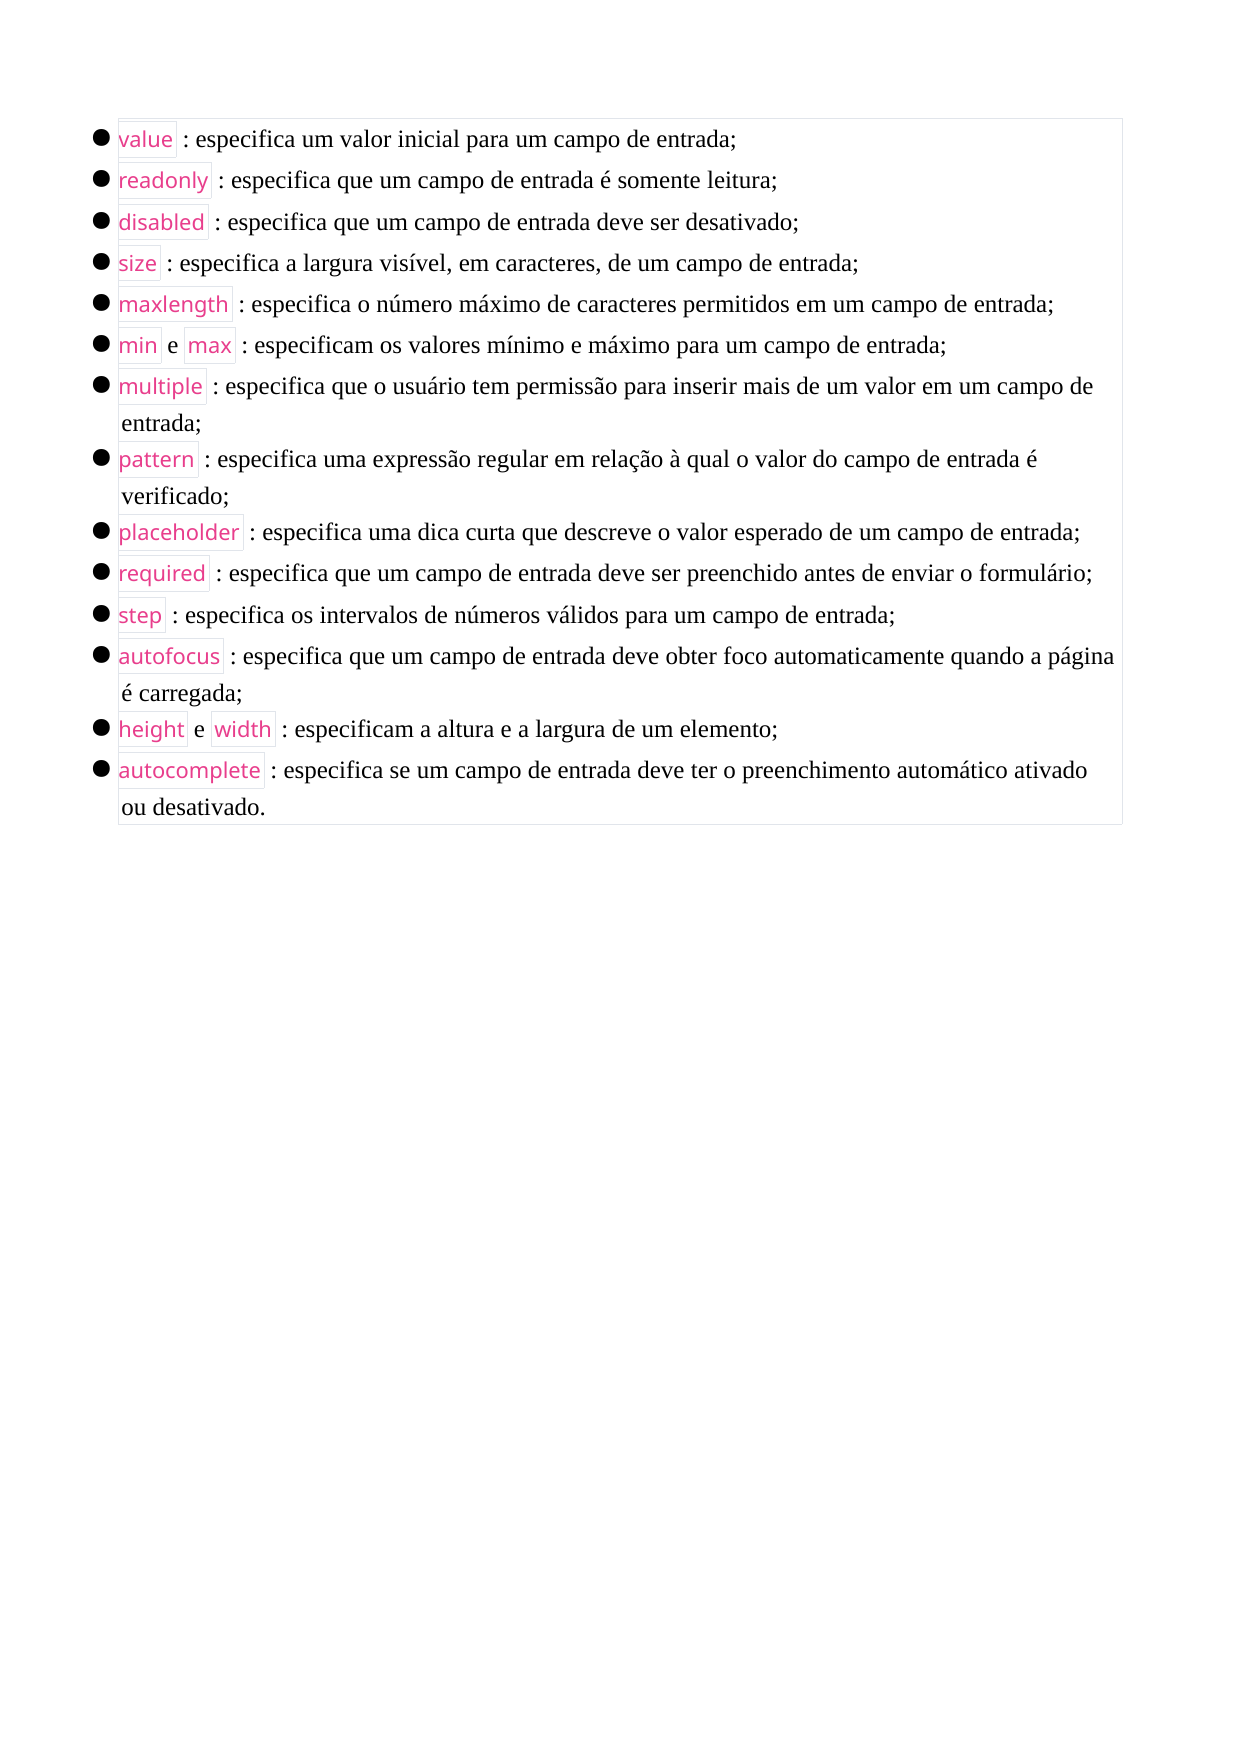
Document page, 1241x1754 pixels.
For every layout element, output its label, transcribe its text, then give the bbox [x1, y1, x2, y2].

list value : especifica um valor inicial para um campo de entrada; [119, 119, 1122, 157]
list maxlength : especifica o número máximo de caracteres permitidos em um campo de entrada; [119, 283, 1122, 322]
list autofocus : especifica que um campo de entrada deve obter foco automaticamente quando a página é carregada; [119, 635, 1122, 707]
list height e width : especificam a altura e a largura de um elemento; [119, 708, 1122, 747]
list autocomplete : especifica se um campo de entrada deve ter o preenchimento automático ativado ou desativado. [119, 749, 1122, 824]
list size : especifica a largura visível, em caracteres, de um campo de entrada; [119, 242, 1122, 280]
list step : especifica os intervalos de números válidos para um campo de entrada; [119, 593, 1122, 632]
list multiple : especifica que o usuário tem permissão para inserir mais de um valor em um campo de entrada; [119, 365, 1122, 437]
list placeholder : especifica uma dica curta que descreve o valor esperado de um campo de entrada; [119, 511, 1122, 550]
list required : especifica que um campo de entrada deve ser preenchido antes de enviar o formulário; [119, 552, 1122, 591]
list readonly : especifica que um campo de entrada é somente leitura; [119, 159, 1122, 198]
list pattern : especifica uma expressão regular em relação à qual o valor do campo de entrada é verificado; [119, 438, 1122, 510]
list min e max : especificam os valores mínimo e máximo para um campo de entrada; [119, 324, 1122, 363]
list disabled : especifica que um campo de entrada deve ser desativado; [119, 200, 1122, 239]
